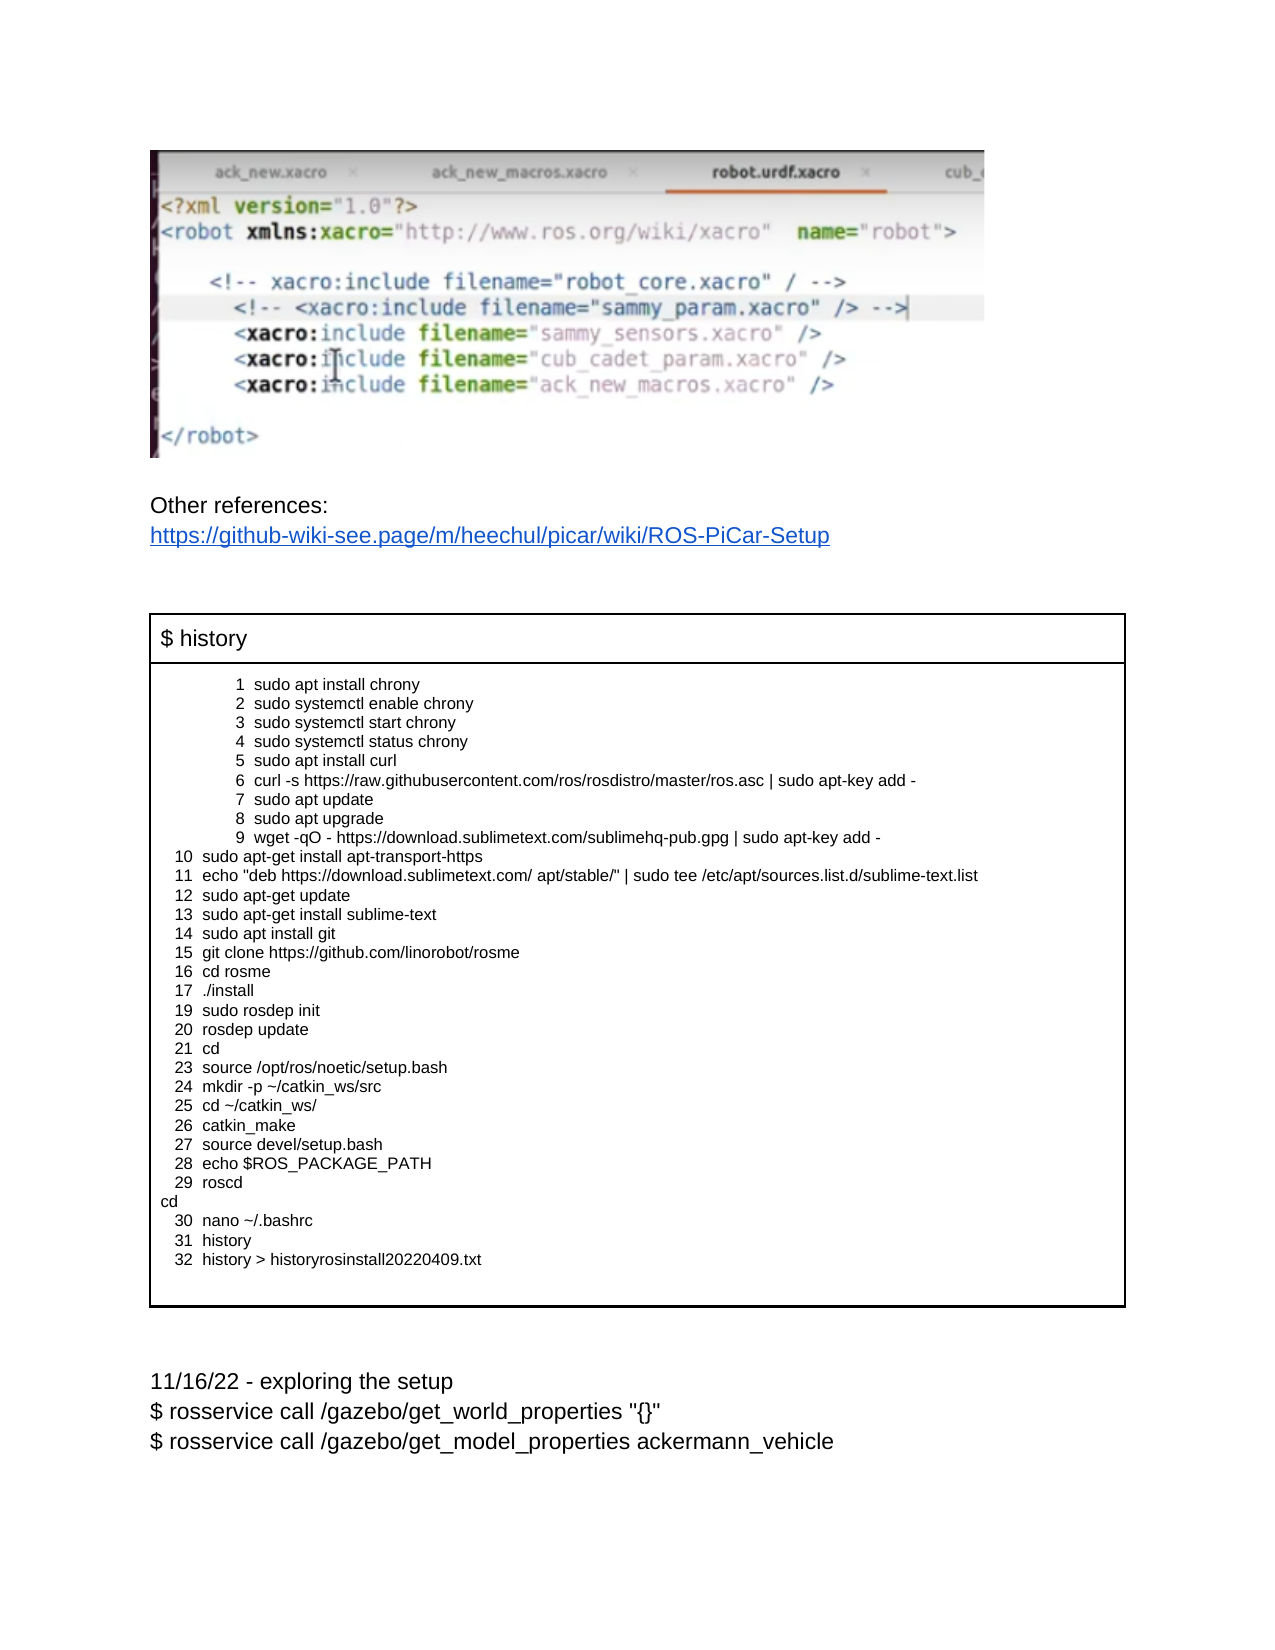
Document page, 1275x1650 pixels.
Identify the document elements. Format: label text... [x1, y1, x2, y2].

picture [150, 150, 985, 458]
text $ rosservice call /gazebo/get_world_properties "{}" [150, 1398, 1125, 1424]
text Other references: [150, 492, 1125, 518]
table_header $ history [151, 615, 1124, 662]
text 11/16/22 - exploring the setup [150, 1368, 1125, 1394]
table_cell 1 sudo apt install chrony 2 sudo systemctl enable chrony 3 sudo systemctl start chrony 4 sudo systemctl status chrony 5 sudo apt install curl 6 curl -s https://raw.githubusercontent.com/ros/rosdistro/master/ros.asc | sudo apt-key add - 7 sudo apt update 8 sudo apt upgrade 9 wget -qO - https://download.sublimetext.com/sublimehq-pub.gpg | sudo apt-key add - 10 sudo apt-get install apt-transport-https 11 echo "deb https://download.sublimetext.com/ apt/stable/" | sudo tee /etc/apt/sources.list.d/sublime-text.list 12 sudo apt-get update 13 sudo apt-get install sublime-text 14 sudo apt install git 15 git clone https://github.com/linorobot/rosme 16 cd rosme 17 ./install 19 sudo rosdep init 20 rosdep update 21 cd 23 source /opt/ros/noetic/setup.bash 24 mkdir -p ~/catkin_ws/src 25 cd ~/catkin_ws/ 26 catkin_make 27 source devel/setup.bash 28 echo $ROS_PACKAGE_PATH 29 roscd cd 30 nano ~/.bashrc 31 history 32 history > historyrosinstall20220409.txt [151, 664, 1124, 1305]
text $ rosservice call /gazebo/get_model_properties ackermann_vehicle [150, 1428, 1125, 1455]
text https://github-wiki-see.page/m/heechul/picar/wiki/ROS-PiCar-Setup [150, 522, 1125, 548]
